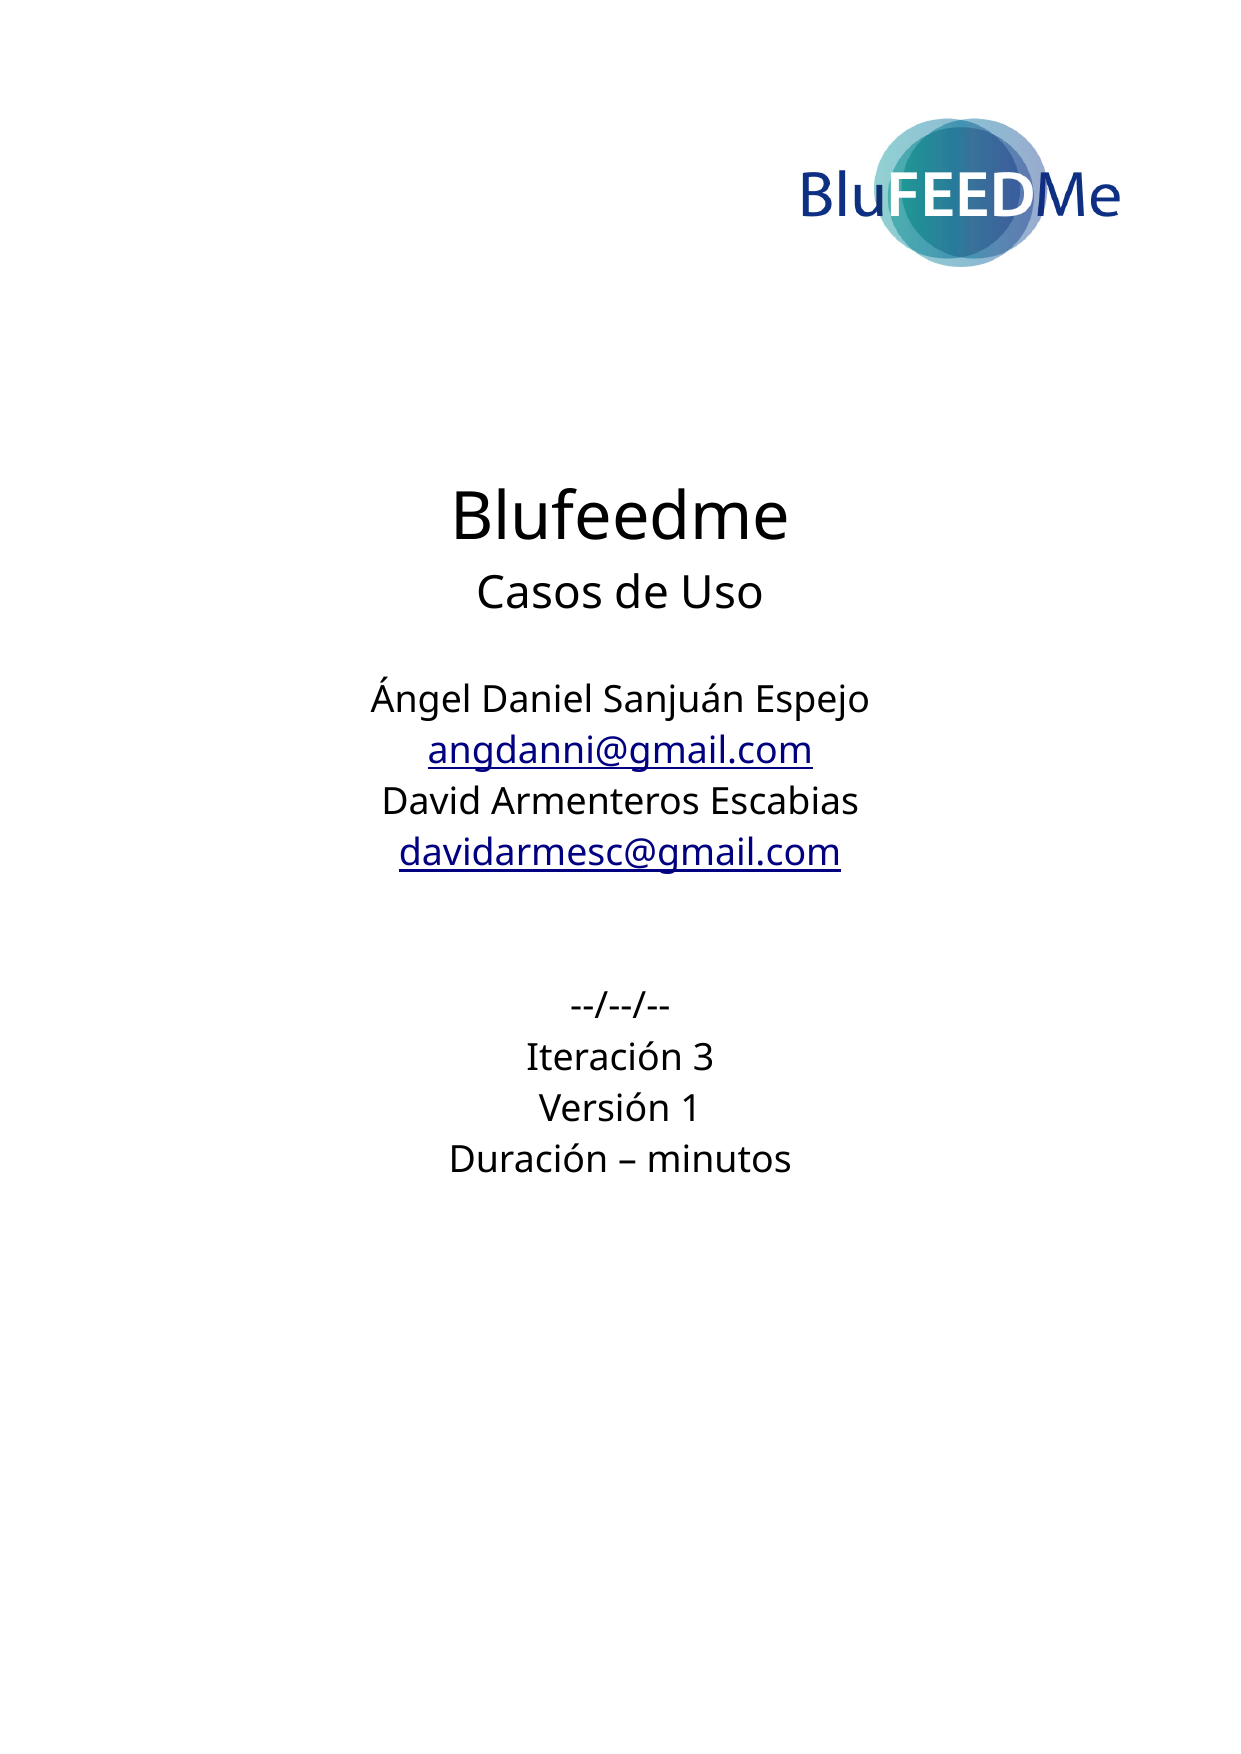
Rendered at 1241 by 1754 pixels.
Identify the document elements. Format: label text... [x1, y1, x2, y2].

text angdanni@gmail.com [118, 724, 1122, 775]
picture [797, 118, 1122, 267]
text David Armenteros Escabias [118, 775, 1122, 826]
text davidarmesc@gmail.com [118, 826, 1122, 877]
text Versión 1 [118, 1081, 1122, 1132]
text Blufeedme [118, 468, 1122, 559]
text Iteración 3 [118, 1030, 1122, 1081]
text Duración – minutos [118, 1132, 1122, 1183]
text Ángel Daniel Sanjuán Espejo [118, 673, 1122, 724]
text --/--/-- [118, 979, 1122, 1030]
text Casos de Uso [118, 559, 1122, 622]
